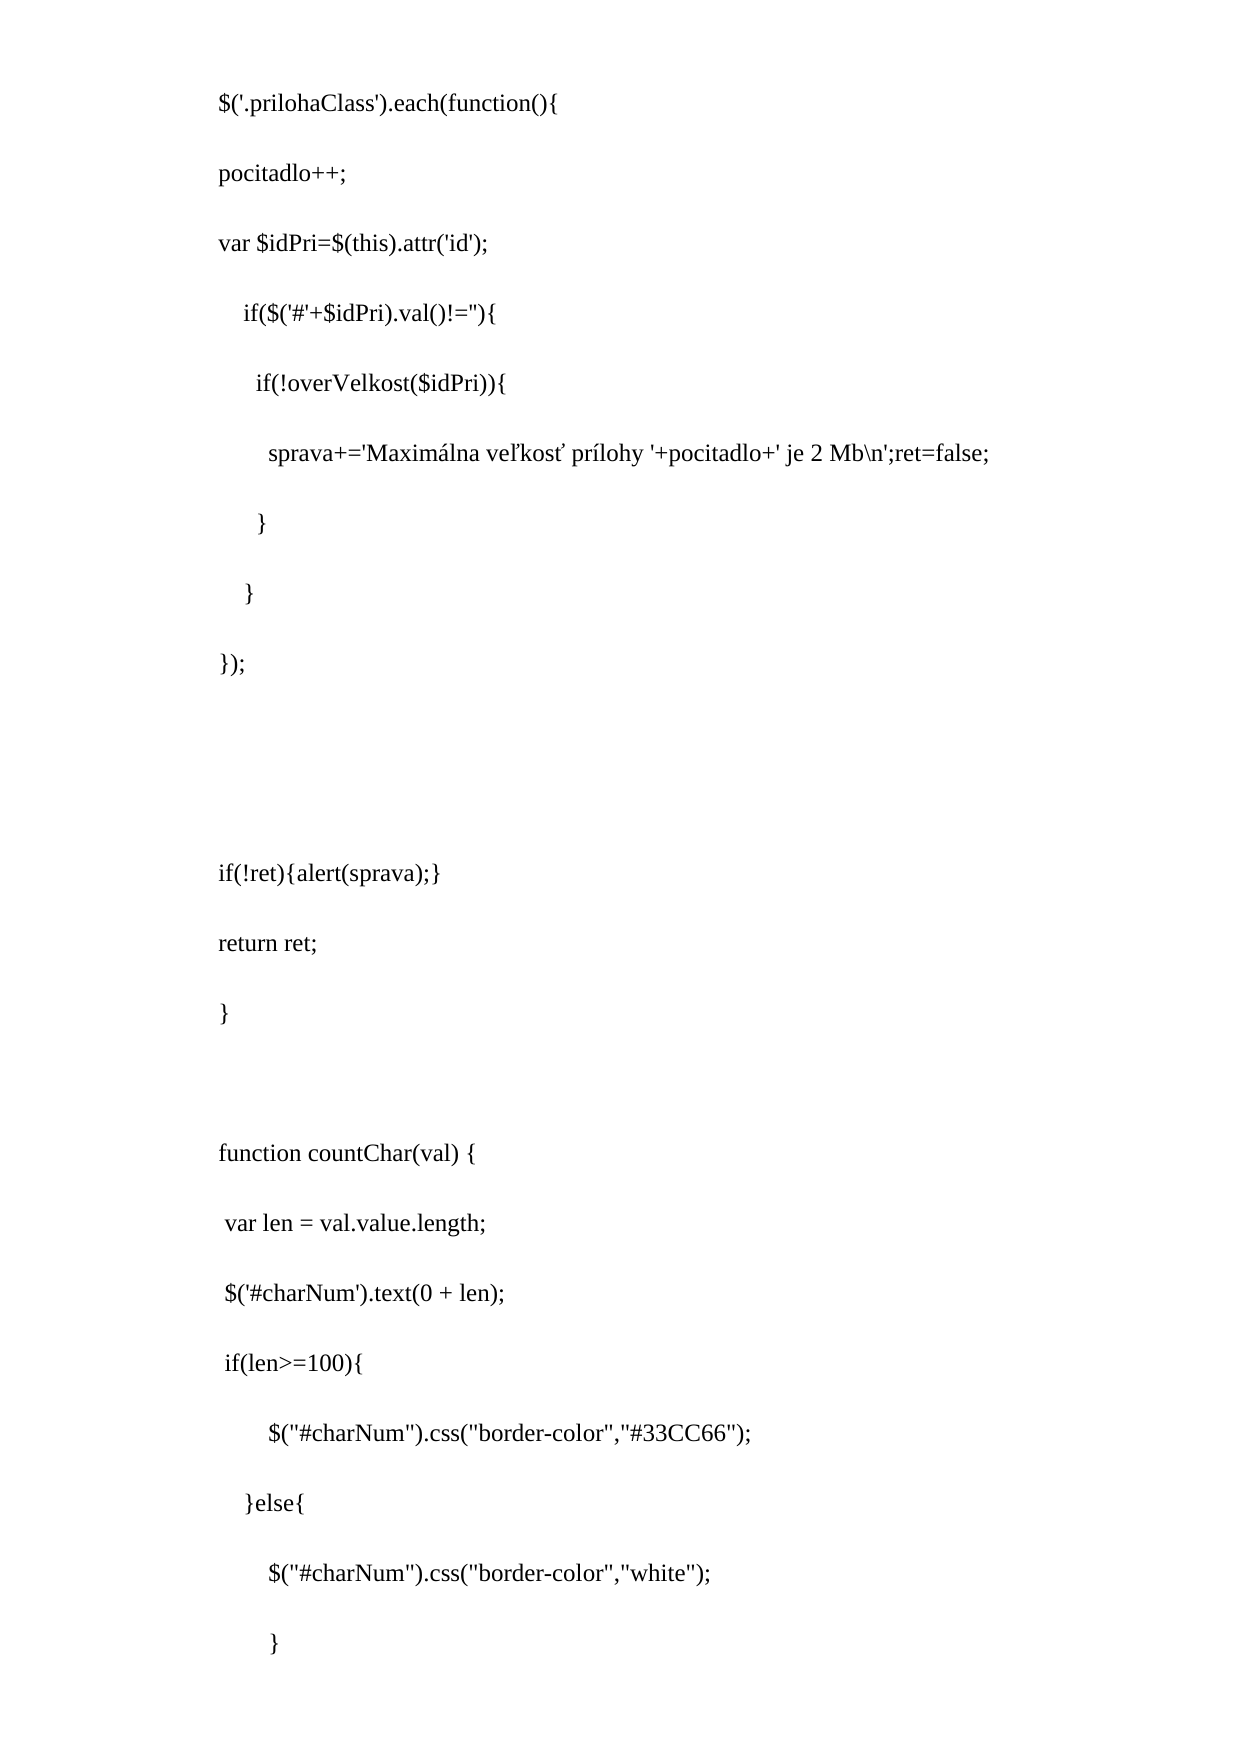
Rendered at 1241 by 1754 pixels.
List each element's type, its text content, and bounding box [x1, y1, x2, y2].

text if(len>=100){ [118, 1319, 1181, 1377]
text $("#charNum").css("border-color","#33CC66"); [118, 1389, 1181, 1447]
text function countChar(val) { [118, 1109, 1181, 1167]
text $("#charNum").css("border-color","white"); [118, 1529, 1181, 1587]
text if($('#'+$idPri).val()!=''){ [118, 269, 1181, 327]
text }); [118, 619, 1181, 677]
text $('#charNum').text(0 + len); [118, 1249, 1181, 1307]
text if(!ret){alert(sprava);} [118, 829, 1181, 887]
text } [118, 1599, 1181, 1657]
text if(!overVelkost($idPri)){ [118, 339, 1181, 397]
text return ret; [118, 899, 1181, 957]
text pocitadlo++; [118, 129, 1181, 187]
text $('.prilohaClass').each(function(){ [118, 59, 1181, 117]
text } [118, 479, 1181, 537]
text } [118, 969, 1181, 1027]
text sprava+='Maximálna veľkosť prílohy '+pocitadlo+' je 2 Mb\n';ret=false; [118, 409, 1181, 467]
text } [118, 549, 1181, 607]
text }else{ [118, 1459, 1181, 1517]
text var len = val.value.length; [118, 1179, 1181, 1237]
text var $idPri=$(this).attr('id'); [118, 199, 1181, 257]
